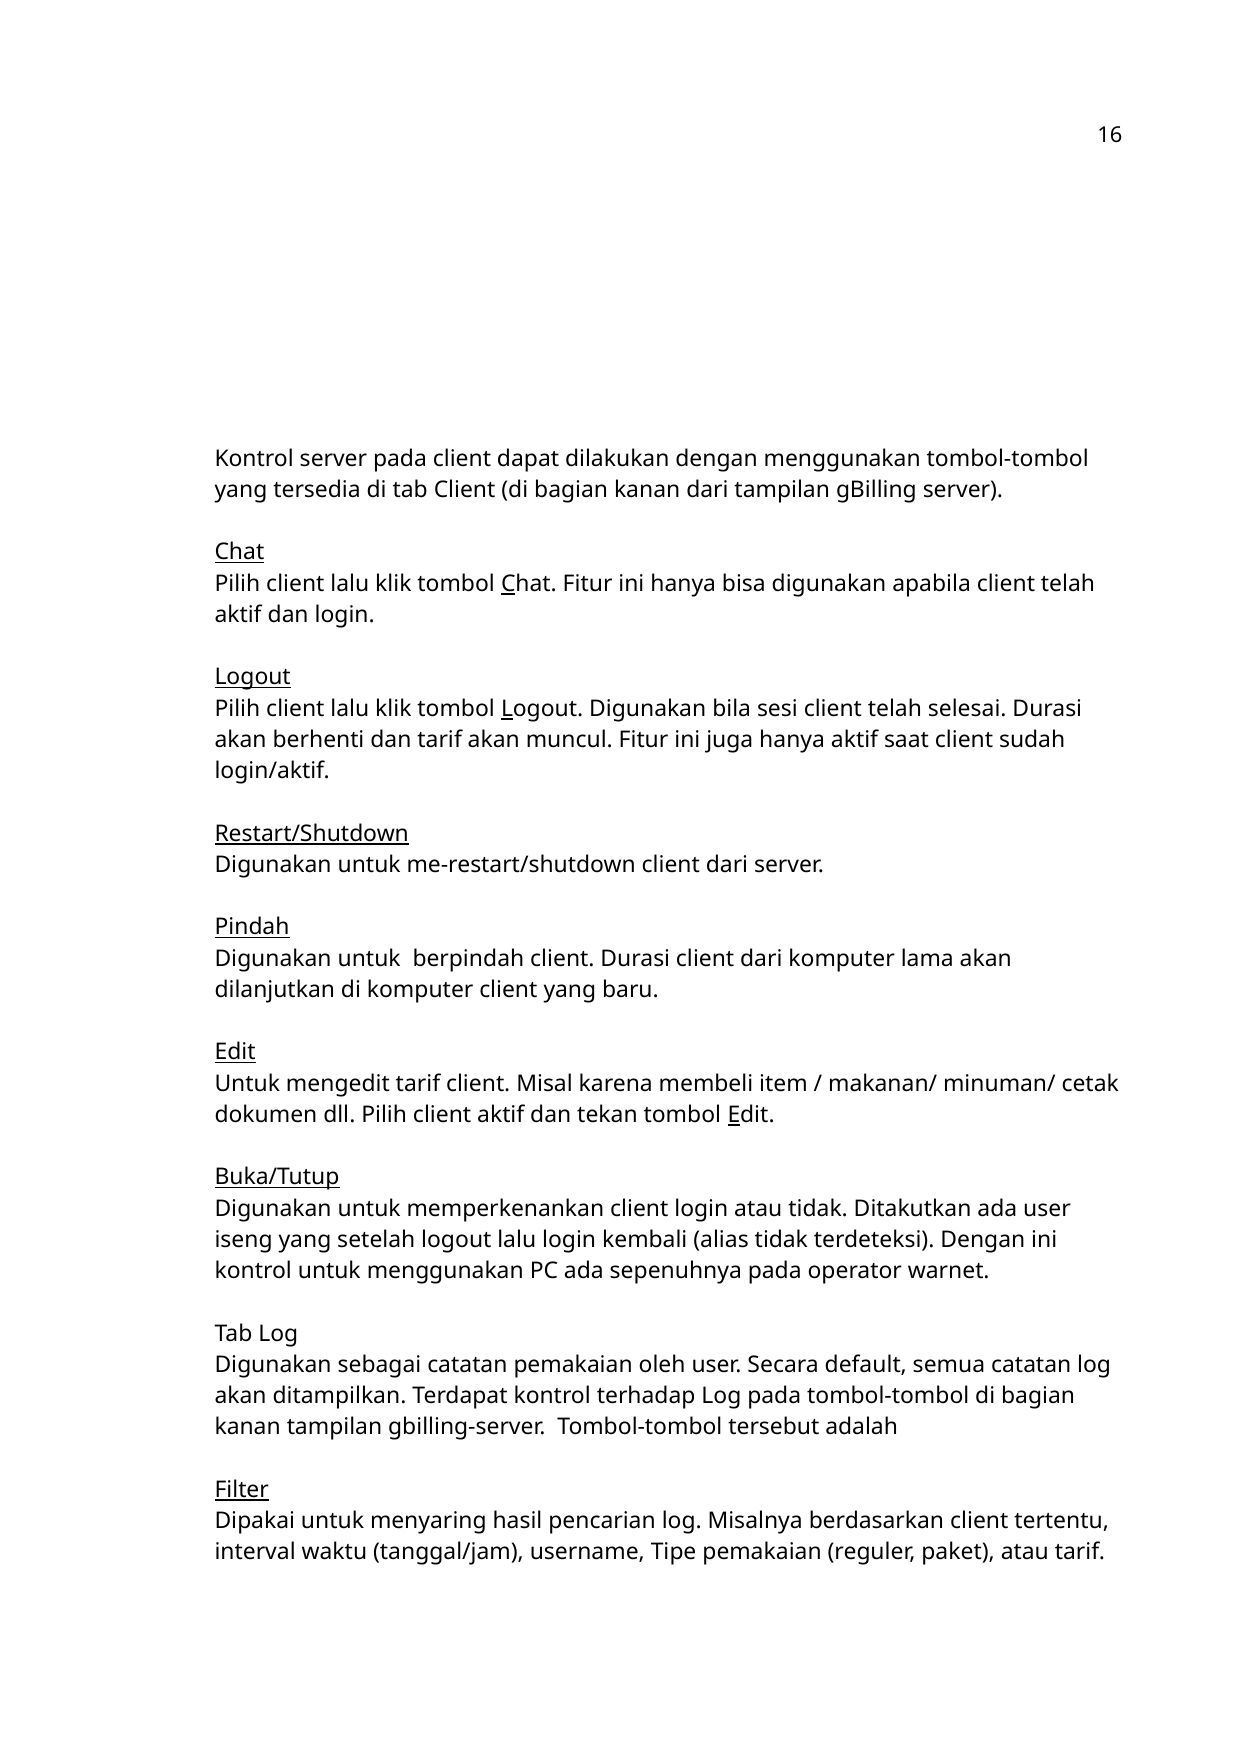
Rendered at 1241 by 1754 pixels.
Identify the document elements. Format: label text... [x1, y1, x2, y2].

text Kontrol server pada client dapat dilakukan dengan menggunakan tombol-tombol yang tersedia di tab Client (di bagian kanan dari tampilan gBilling server). Chat Pilih client lalu klik tombol Chat. Fitur ini hanya bisa digunakan apabila client telah aktif dan login. Logout Pilih client lalu klik tombol Logout. Digunakan bila sesi client telah selesai. Durasi akan berhenti dan tarif akan muncul. Fitur ini juga hanya aktif saat client sudah login/aktif. Restart/Shutdown Digunakan untuk me-restart/shutdown client dari server. Pindah Digunakan untuk berpindah client. Durasi client dari komputer lama akan dilanjutkan di komputer client yang baru. Edit Untuk mengedit tarif client. Misal karena membeli item / makanan/ minuman/ cetak dokumen dll. Pilih client aktif dan tekan tombol Edit. Buka/Tutup Digunakan untuk memperkenankan client login atau tidak. Ditakutkan ada user iseng yang setelah logout lalu login kembali (alias tidak terdeteksi). Dengan ini kontrol untuk menggunakan PC ada sepenuhnya pada operator warnet. Tab Log Digunakan sebagai catatan pemakaian oleh user. Secara default, semua catatan log akan ditampilkan. Terdapat kontrol terhadap Log pada tombol-tombol di bagian kanan tampilan gbilling-server. Tombol-tombol tersebut adalah Filter Dipakai untuk menyaring hasil pencarian log. Misalnya berdasarkan client tertentu, interval waktu (tanggal/jam), username, Tipe pemakaian (reguler, paket), atau tarif. [177, 373, 1122, 1566]
